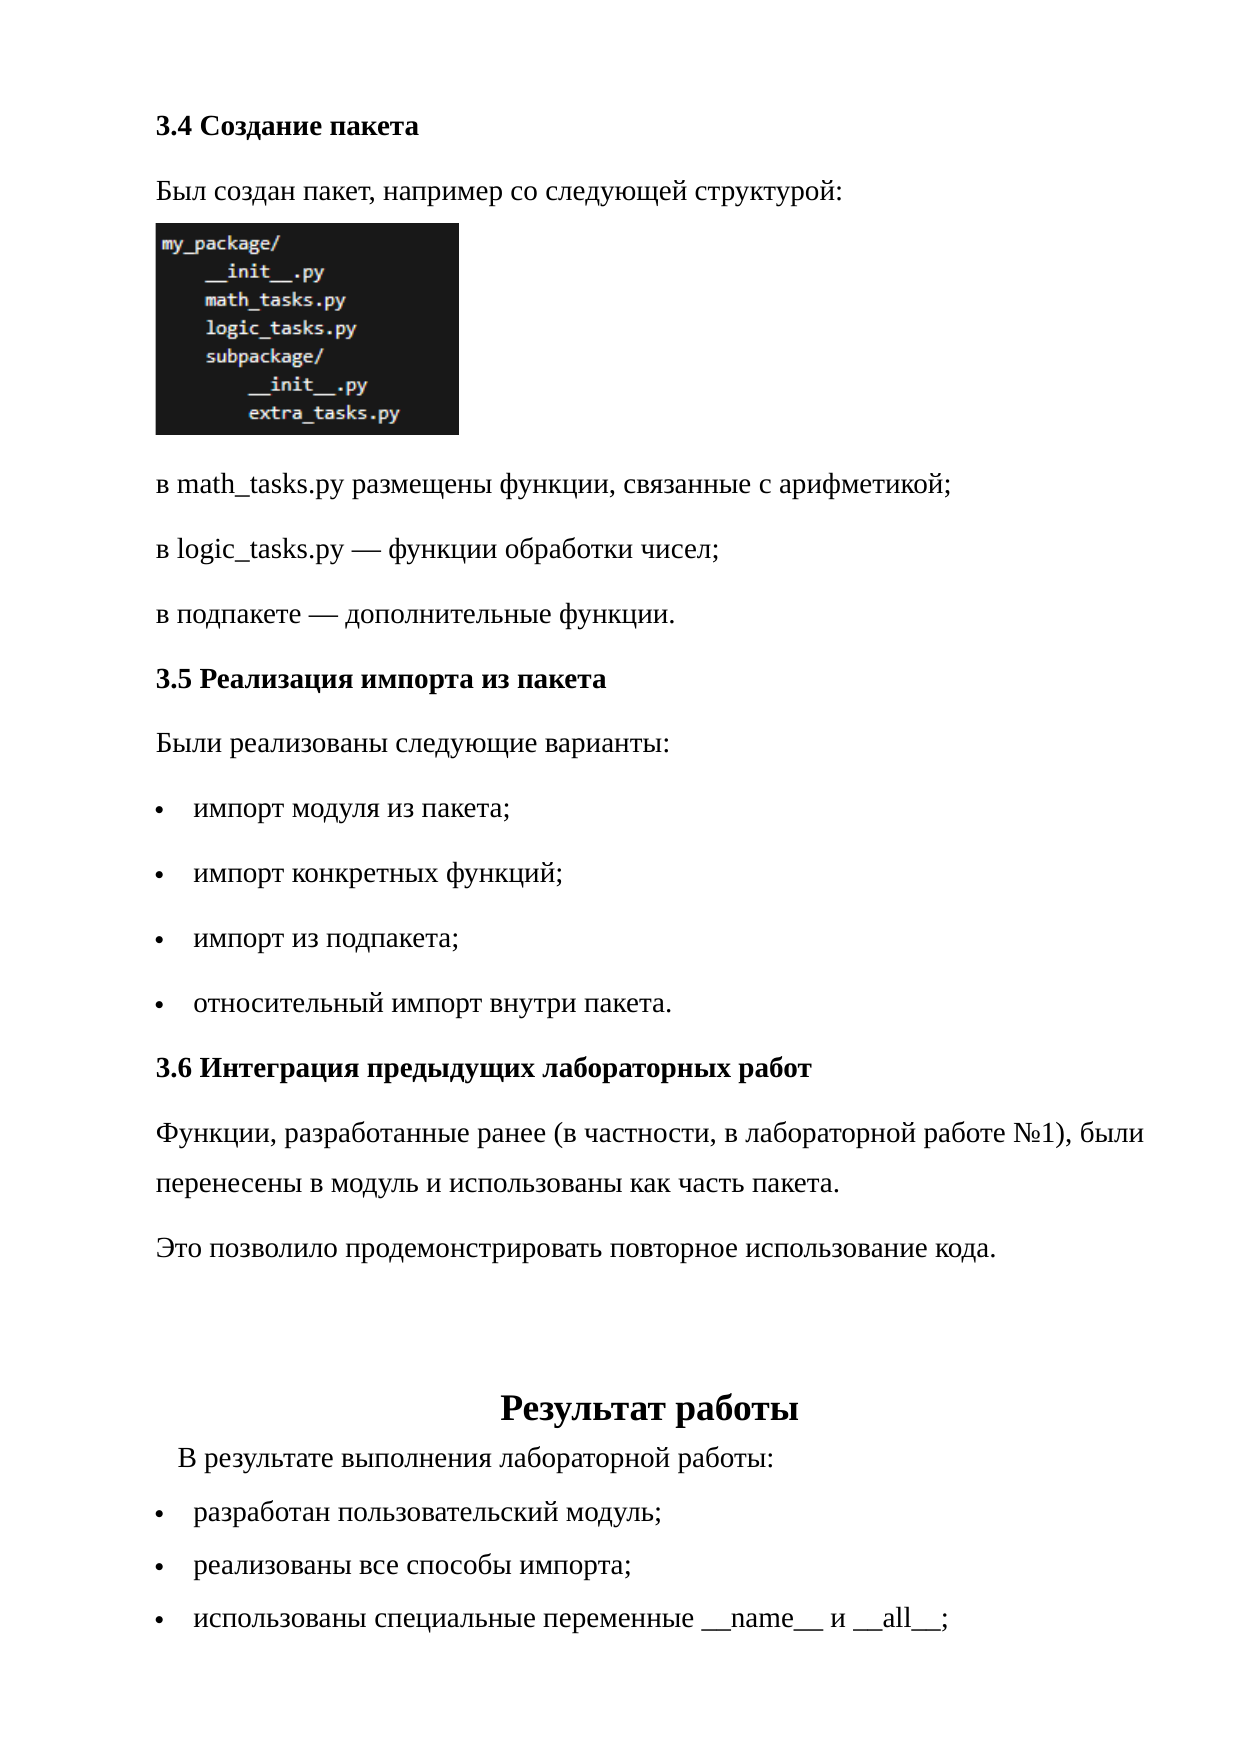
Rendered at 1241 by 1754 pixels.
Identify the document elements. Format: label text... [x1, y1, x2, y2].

list относительный импорт внутри пакета. [156, 985, 1181, 1019]
text В результате выполнения лабораторной работы: [118, 1441, 1181, 1474]
text в подпакете — дополнительные функции. [156, 596, 1181, 629]
list реализованы все способы импорта; [156, 1547, 1181, 1580]
text 3.6 Интеграция предыдущих лабораторных работ [156, 1050, 1181, 1084]
list использованы специальные переменные __name__ и __all__; [156, 1600, 1181, 1633]
text Это позволило продемонстрировать повторное использование кода. [156, 1230, 1181, 1264]
subtitle Результат работы [118, 1385, 1181, 1428]
list импорт из подпакета; [156, 920, 1181, 954]
list разработан пользовательский модуль; [156, 1494, 1181, 1527]
text Были реализованы следующие варианты: [156, 726, 1181, 759]
text Функции, разработанные ранее (в частности, в лабораторной работе №1), были перенесены в модуль и использованы как часть пакета. [156, 1115, 1181, 1199]
text в math_tasks.py размещены функции, связанные с арифметикой; [156, 466, 1181, 499]
list импорт конкретных функций; [156, 855, 1181, 889]
text Был создан пакет, например со следующей структурой: [156, 173, 1181, 435]
text в logic_tasks.py — функции обработки чисел; [156, 531, 1181, 564]
text 3.4 Создание пакета [156, 108, 1181, 142]
list импорт модуля из пакета; [156, 791, 1181, 824]
text 3.5 Реализация импорта из пакета [156, 661, 1181, 694]
